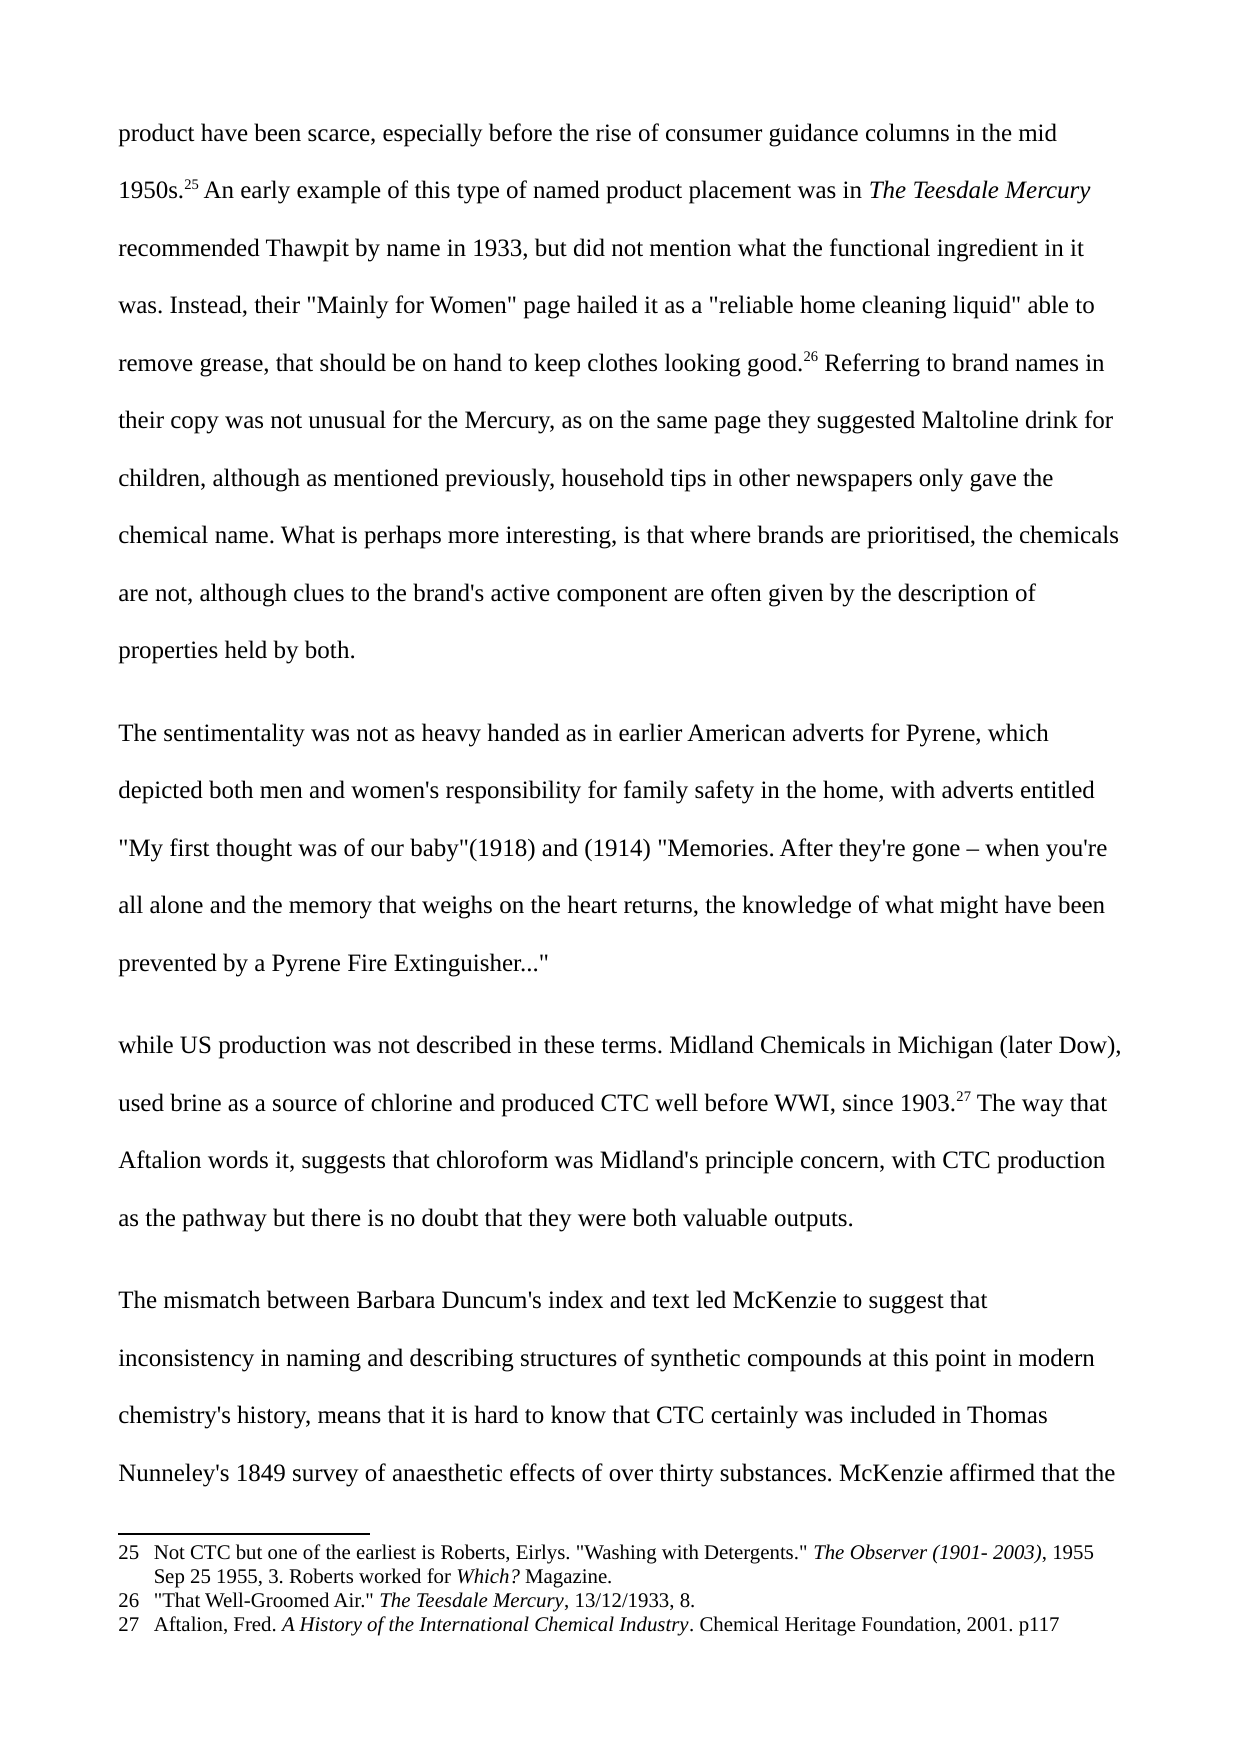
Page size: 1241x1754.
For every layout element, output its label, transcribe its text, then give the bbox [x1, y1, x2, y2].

text Not CTC but one of the earliest is Roberts, Eirlys. "Washing with Detergents." The Observer (1901- 2003), 1955 Sep 25 1955, 3. Roberts worked for Which? Magazine. [118, 1539, 1122, 1588]
text The sentimentality was not as heavy handed as in earlier American adverts for Pyrene, which depicted both men and women's responsibility for family safety in the home, with adverts entitled "My first thought was of our baby"(1918) and (1914) "Memories. After they're gone – when you're all alone and the memory that weighs on the heart returns, the knowledge of what might have been prevented by a Pyrene Fire Extinguisher..." [118, 718, 1122, 977]
text product have been scarce, especially before the rise of consumer guidance columns in the mid 1950s. An early example of this type of named product placement was in The Teesdale Mercury recommended Thawpit by name in 1933, but did not mention what the functional ingredient in it was. Instead, their "Mainly for Women" page hailed it as a "reliable home cleaning liquid" able to remove grease, that should be on hand to keep clothes looking good. Referring to brand names in their copy was not unusual for the Mercury, as on the same page they suggested Maltoline drink for children, although as mentioned previously, household tips in other newspapers only gave the chemical name. What is perhaps more interesting, is that where brands are prioritised, the chemicals are not, although clues to the brand's active component are often given by the description of properties held by both. [118, 118, 1122, 664]
text while US production was not described in these terms. Midland Chemicals in Michigan (later Dow), used brine as a source of chlorine and produced CTC well before WWI, since 1903. The way that Aftalion words it, suggests that chloroform was Midland's principle concern, with CTC production as the pathway but there is no doubt that they were both valuable outputs. [118, 1031, 1122, 1232]
text "That Well-Groomed Air." The Teesdale Mercury, 13/12/1933, 8. [118, 1588, 1122, 1612]
text Aftalion, Fred. A History of the International Chemical Industry. Chemical Heritage Foundation, 2001. p117 [118, 1612, 1122, 1636]
text The mismatch between Barbara Duncum's index and text led McKenzie to suggest that inconsistency in naming and describing structures of synthetic compounds at this point in modern chemistry's history, means that it is hard to know that CTC certainly was included in Thomas Nunneley's 1849 survey of anaesthetic effects of over thirty substances. McKenzie affirmed that the [118, 1286, 1122, 1487]
